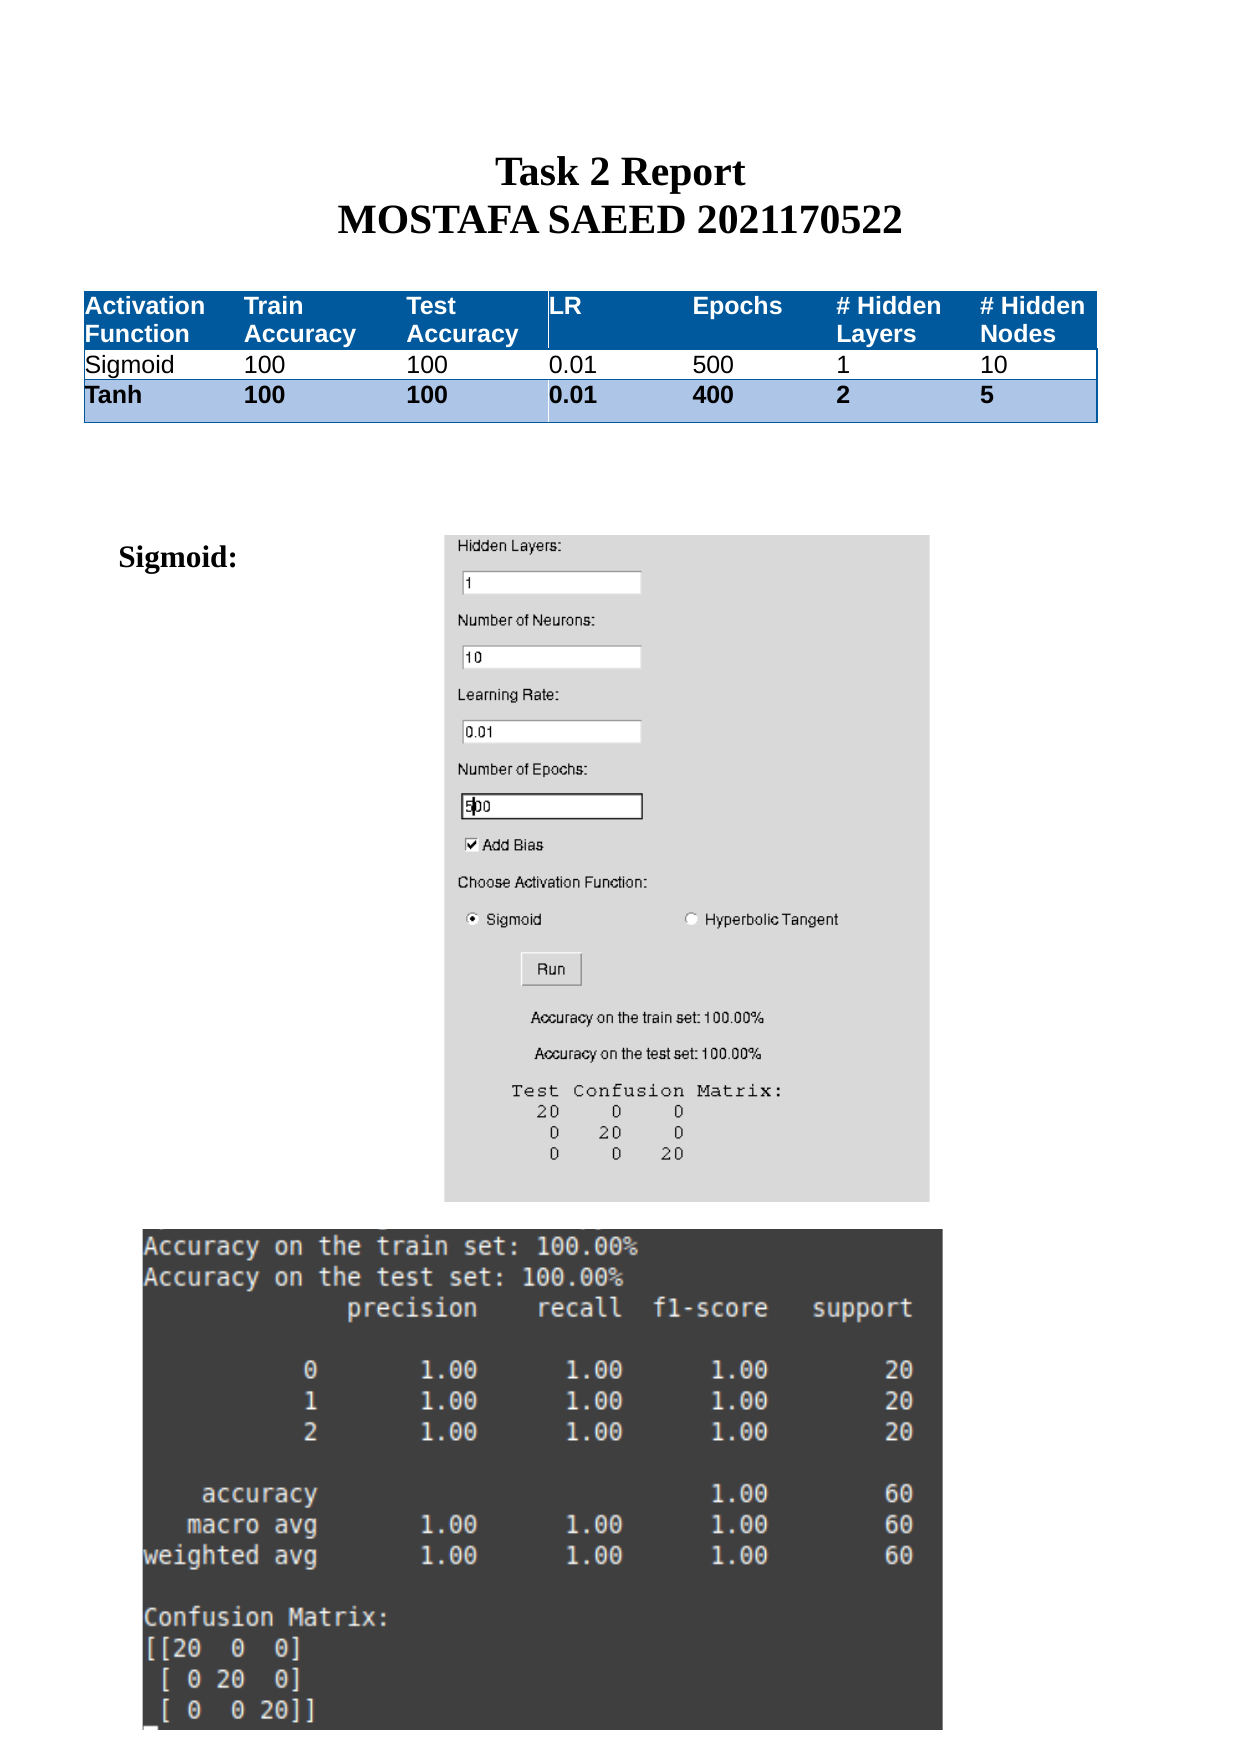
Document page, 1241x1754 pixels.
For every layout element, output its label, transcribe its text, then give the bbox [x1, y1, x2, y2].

text [930, 538, 1122, 574]
table_cell 100 [406, 380, 548, 422]
table_cell 0.01 [549, 380, 692, 422]
table_cell 100 [406, 350, 548, 378]
table_header Activation Function [84, 291, 244, 348]
text MOSTAFA SAEED 2021170522 [118, 195, 1122, 243]
table_header # Hidden Nodes [980, 291, 1097, 348]
table_cell 400 [692, 380, 836, 422]
table_cell 10 [980, 350, 1096, 378]
table_cell 100 [244, 350, 406, 378]
table_cell 100 [244, 380, 406, 422]
table_header # Hidden Layers [836, 291, 980, 348]
picture [142, 1229, 943, 1730]
table_cell 2 [836, 380, 980, 422]
table_header LR [549, 291, 692, 348]
table_cell 500 [692, 350, 836, 378]
table_header Train Accuracy [244, 291, 406, 348]
picture [444, 535, 930, 1202]
table_header Epochs [692, 291, 836, 348]
table_header Test Accuracy [406, 291, 548, 348]
table_cell 5 [980, 380, 1096, 422]
text Task 2 Report [118, 147, 1122, 195]
table_cell Tanh [85, 380, 244, 422]
table_cell Sigmoid [85, 350, 244, 378]
table_cell 0.01 [549, 350, 692, 378]
table_cell 1 [836, 350, 980, 378]
text Sigmoid: [118, 538, 444, 574]
